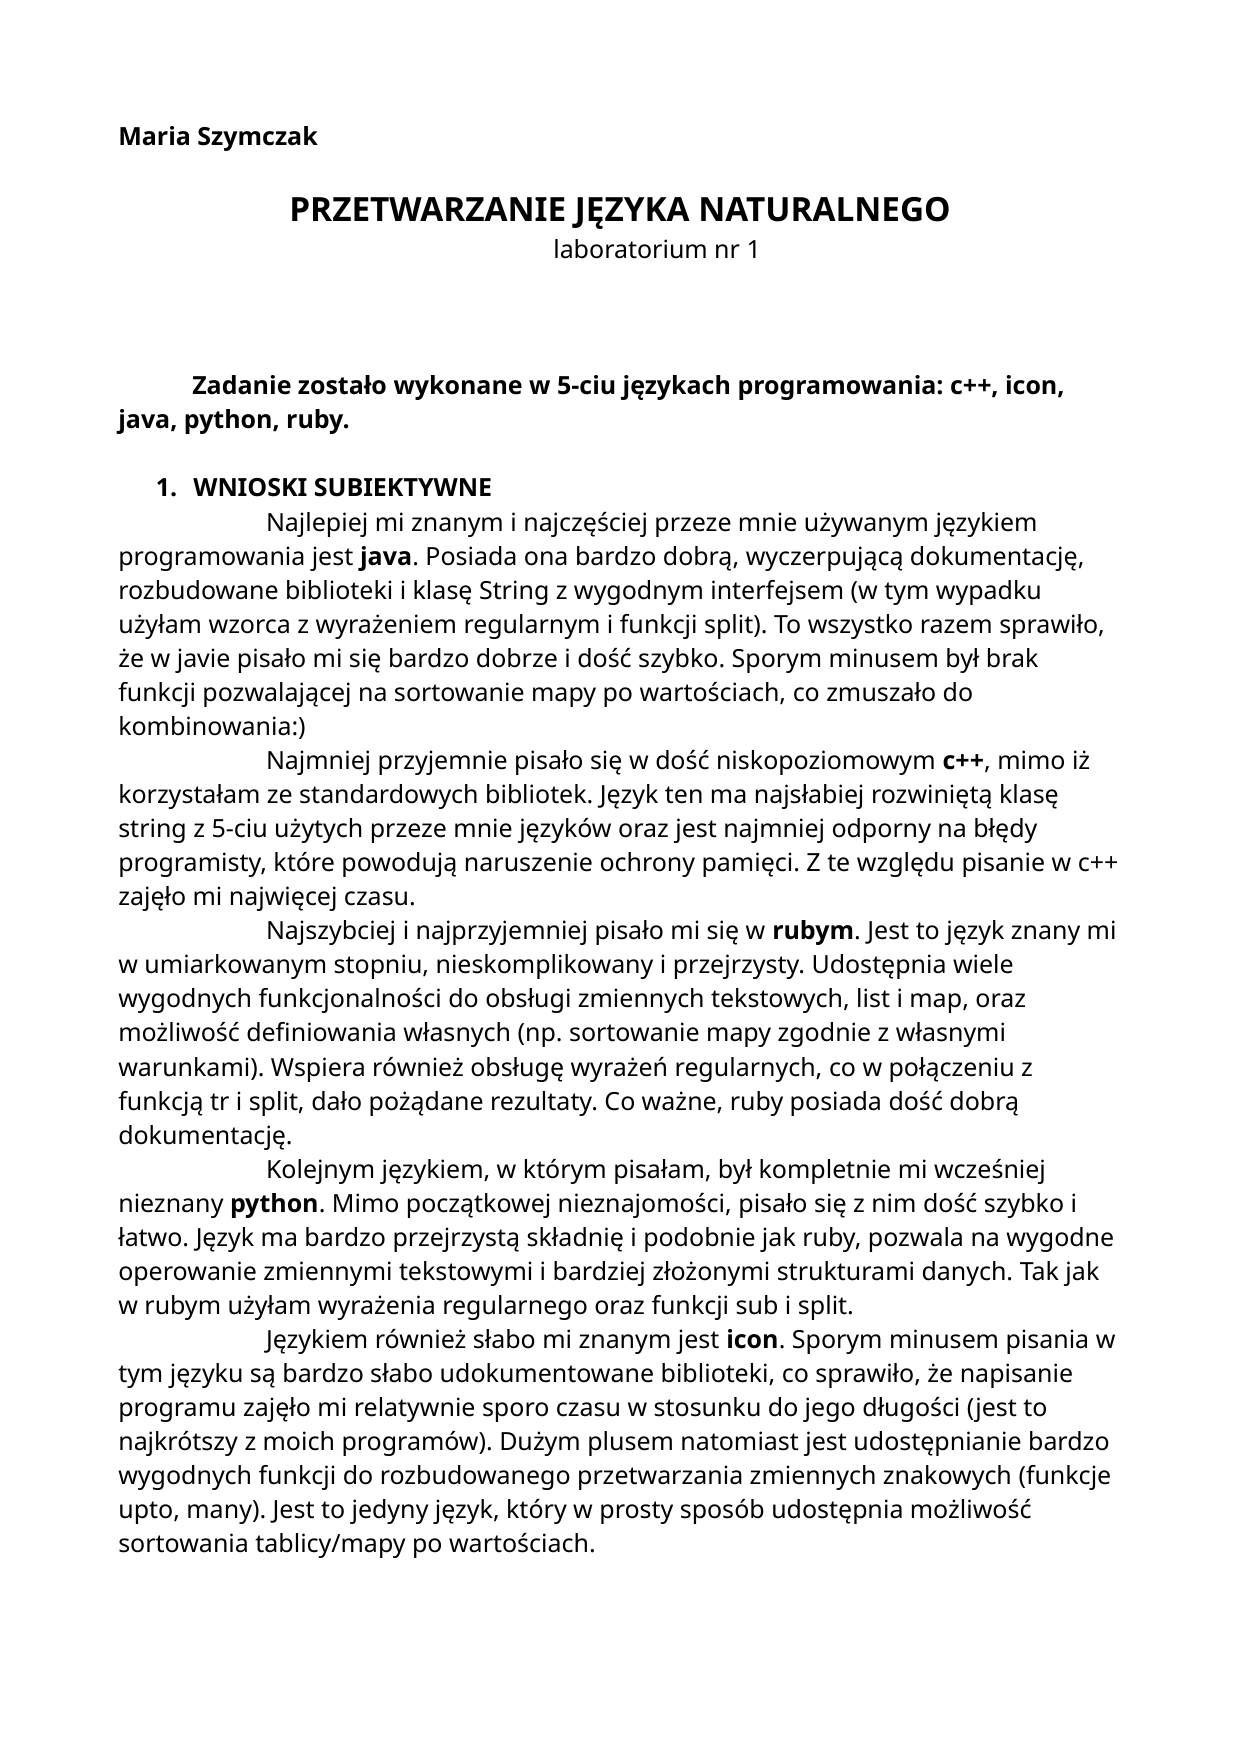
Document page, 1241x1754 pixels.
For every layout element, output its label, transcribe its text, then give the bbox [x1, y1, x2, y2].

text PRZETWARZANIE JĘZYKA NATURALNEGO [118, 186, 1122, 232]
text Zadanie zostało wykonane w 5-ciu językach programowania: c++, icon, java, python, ruby. [118, 368, 1122, 436]
text Najszybciej i najprzyjemniej pisało mi się w rubym. Jest to język znany mi w umiarkowanym stopniu, nieskomplikowany i przejrzysty. Udostępnia wiele wygodnych funkcjonalności do obsługi zmiennych tekstowych, list i map, oraz możliwość definiowania własnych (np. sortowanie mapy zgodnie z własnymi warunkami). Wspiera również obsługę wyrażeń regularnych, co w połączeniu z funkcją tr i split, dało pożądane rezultaty. Co ważne, ruby posiada dość dobrą dokumentację. [118, 913, 1122, 1151]
text Językiem również słabo mi znanym jest icon. Sporym minusem pisania w tym języku są bardzo słabo udokumentowane biblioteki, co sprawiło, że napisanie programu zajęło mi relatywnie sporo czasu w stosunku do jego długości (jest to najkrótszy z moich programów). Dużym plusem natomiast jest udostępnianie bardzo wygodnych funkcji do rozbudowanego przetwarzania zmiennych znakowych (funkcje upto, many). Jest to jedyny język, który w prosty sposób udostępnia możliwość sortowania tablicy/mapy po wartościach. [118, 1322, 1122, 1560]
list WNIOSKI SUBIEKTYWNE [156, 470, 1122, 504]
text Kolejnym językiem, w którym pisałam, był kompletnie mi wcześniej nieznany python. Mimo początkowej nieznajomości, pisało się z nim dość szybko i łatwo. Język ma bardzo przejrzystą składnię i podobnie jak ruby, pozwala na wygodne operowanie zmiennymi tekstowymi i bardziej złożonymi strukturami danych. Tak jak w rubym użyłam wyrażenia regularnego oraz funkcji sub i split. [118, 1151, 1122, 1322]
text Najmniej przyjemnie pisało się w dość niskopoziomowym c++, mimo iż korzystałam ze standardowych bibliotek. Język ten ma najsłabiej rozwiniętą klasę string z 5-ciu użytych przeze mnie języków oraz jest najmniej odporny na błędy programisty, które powodują naruszenie ochrony pamięci. Z te względu pisanie w c++ zajęło mi najwięcej czasu. [118, 743, 1122, 913]
text Najlepiej mi znanym i najczęściej przeze mnie używanym językiem programowania jest java. Posiada ona bardzo dobrą, wyczerpującą dokumentację, rozbudowane biblioteki i klasę String z wygodnym interfejsem (w tym wypadku użyłam wzorca z wyrażeniem regularnym i funkcji split). To wszystko razem sprawiło, że w javie pisało mi się bardzo dobrze i dość szybko. Sporym minusem był brak funkcji pozwalającej na sortowanie mapy po wartościach, co zmuszało do kombinowania:) [118, 504, 1122, 743]
text Maria Szymczak [118, 118, 1122, 152]
text laboratorium nr 1 [118, 232, 1122, 266]
